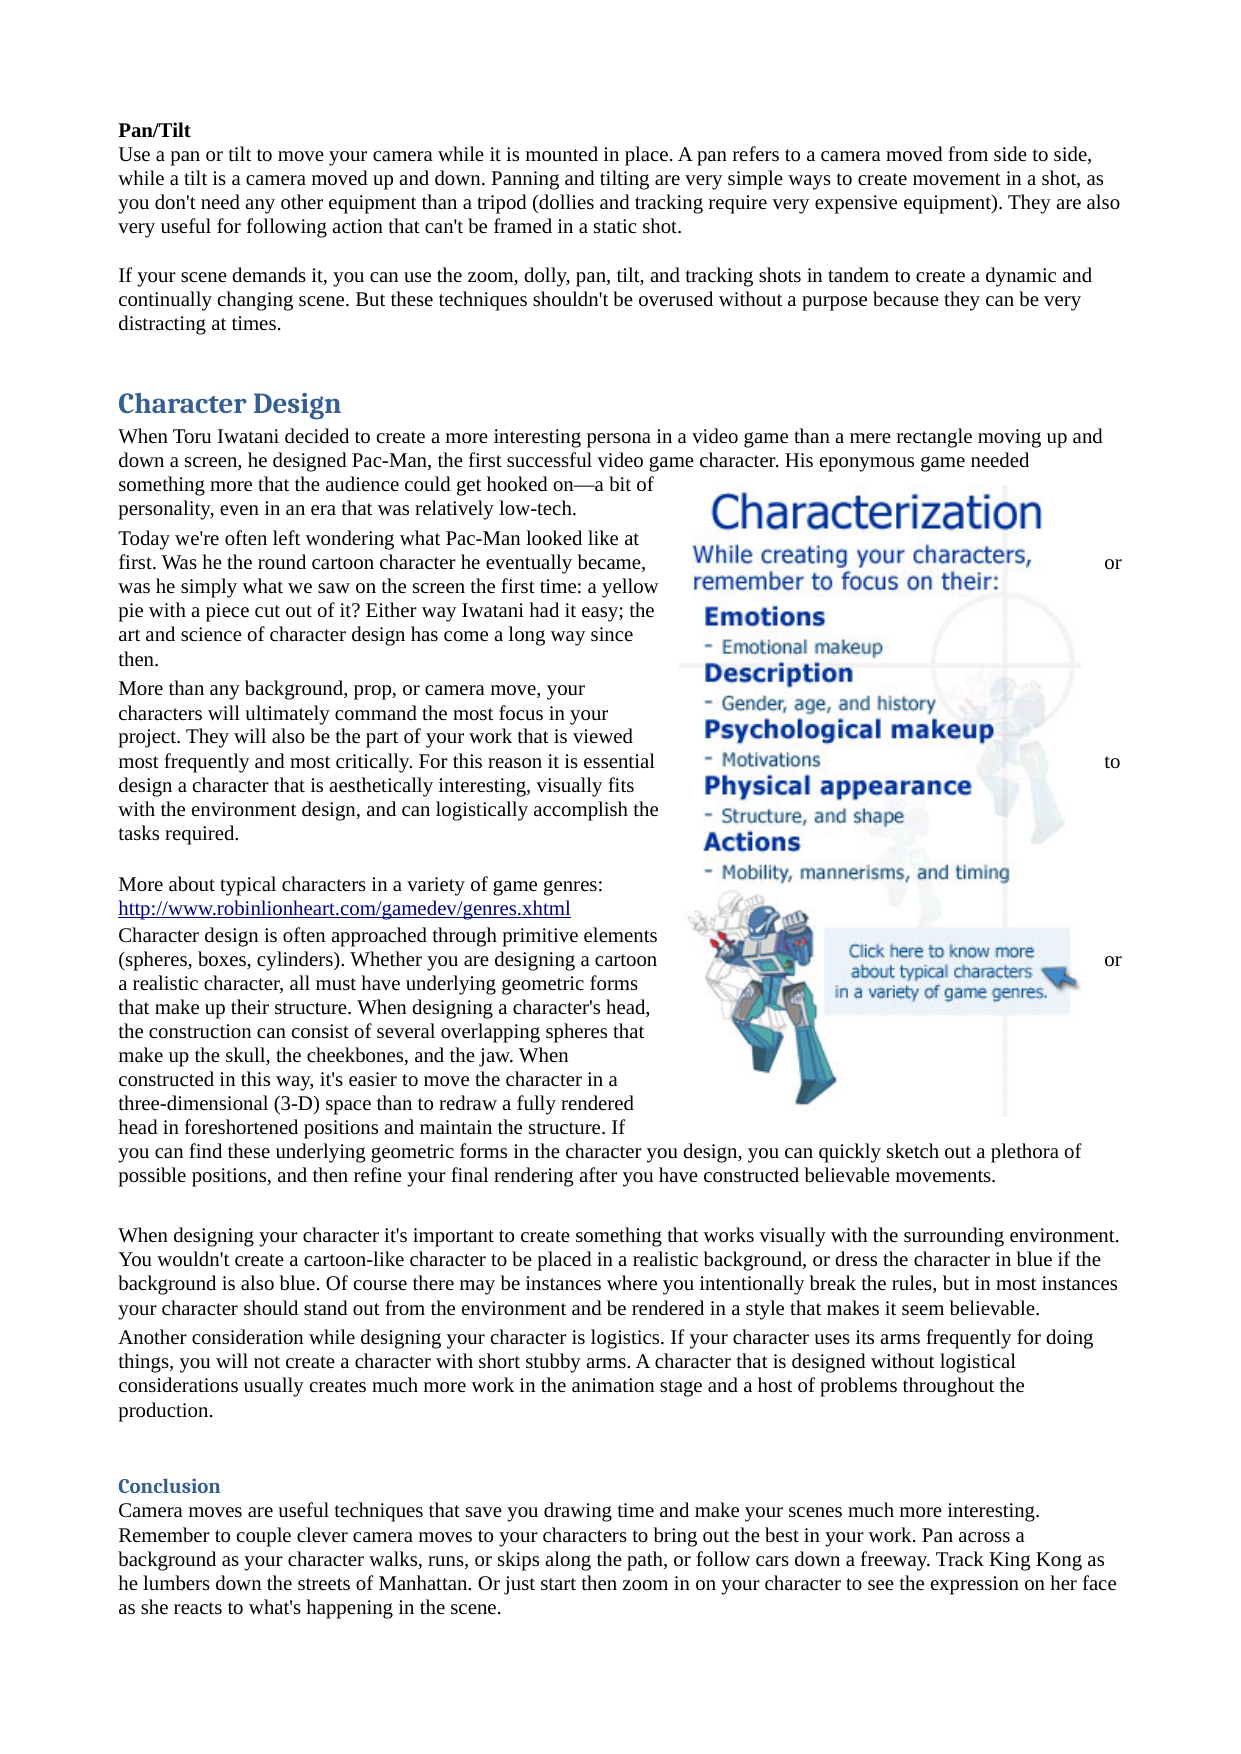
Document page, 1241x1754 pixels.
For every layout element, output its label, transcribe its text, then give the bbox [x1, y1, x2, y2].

picture [679, 485, 1086, 1117]
text More about typical characters in a variety of game genres: http://www.robinlionheart.com/gamedev/genres.xhtml [118, 872, 679, 920]
subtitle Character Design [118, 388, 1122, 421]
text Today we're often left wondering what Pac-Man looked like at first. Was he the round cartoon character he eventually became, or was he simply what we saw on the screen the first time: a yellow pie with a piece cut out of it? Either way Iwatani had it easy; the art and science of character design has come a long way since then. [118, 526, 679, 671]
text Character design is often approached through primitive elements (spheres, boxes, cylinders). Whether you are designing a cartoon or a realistic character, all must have underlying geometric forms that make up their structure. When designing a character's head, the construction can consist of several overlapping spheres that make up the skull, the cheekbones, and the jaw. When constructed in this way, it's easier to move the character in a three-dimensional (3-D) space than to redraw a fully rendered head in foreshortened positions and maintain the structure. If you can find these underlying geometric forms in the character you design, you can quickly sketch out a plethora of possible positions, and then refine your final rendering after you have constructed believable movements. [118, 923, 1122, 1187]
text Camera moves are useful techniques that save you drawing time and make your scenes much more interesting. Remember to couple clever camera moves to your characters to bring out the best in your work. Pan across a background as your character walks, runs, or skips along the path, or follow cars down a freeway. Track King Kong as he lumbers down the streets of Manhattan. Or just start then zoom in on your character to see the expression on her face as she reacts to what's happening in the scene. [118, 1498, 1122, 1619]
subtitle Conclusion [118, 1474, 1122, 1498]
text When Toru Iwatani decided to create a more interesting persona in a video game than a mere rectangle moving up and down a screen, he designed Pac-Man, the first successful video game character. His eponymous game needed something more that the audience could get hooked on—a bit of personality, even in an era that was relatively low-tech. [118, 424, 1122, 520]
text Another consideration while designing your character is logistics. If your character uses its arms frequently for doing things, you will not create a character with short stubby arms. A character that is designed without logistical considerations usually creates much more work in the animation stage and a host of problems throughout the production. [118, 1325, 1122, 1422]
text When designing your character it's important to create something that works visually with the surrounding environment. You wouldn't create a cartoon-like character to be placed in a realistic background, or dress the character in blue if the background is also blue. Of course there may be instances where you intentionally break the rules, but in most instances your character should stand out from the environment and be rendered in a style that makes it seem believable. [118, 1223, 1122, 1319]
text Pan/Tilt Use a pan or tilt to move your camera while it is mounted in place. A pan refers to a camera moved from side to side, while a tilt is a camera moved up and down. Panning and tilting are very simple ways to create movement in a shot, as you don't need any other equipment than a tripod (dollies and tracking require very expensive equipment). They are also very useful for following action that can't be framed in a static shot. If your scene demands it, you can use the zoom, dolly, pan, tilt, and tracking shots in tandem to create a dynamic and continually changing scene. But these techniques shouldn't be overused without a purpose because they can be very distracting at times. [118, 118, 1122, 335]
text More than any background, prop, or camera move, your characters will ultimately command the most focus in your project. They will also be the part of your work that is viewed most frequently and most critically. For this reason it is essential to design a character that is aesthetically interesting, visually fits with the environment design, and can logistically accomplish the tasks required. [118, 676, 679, 845]
